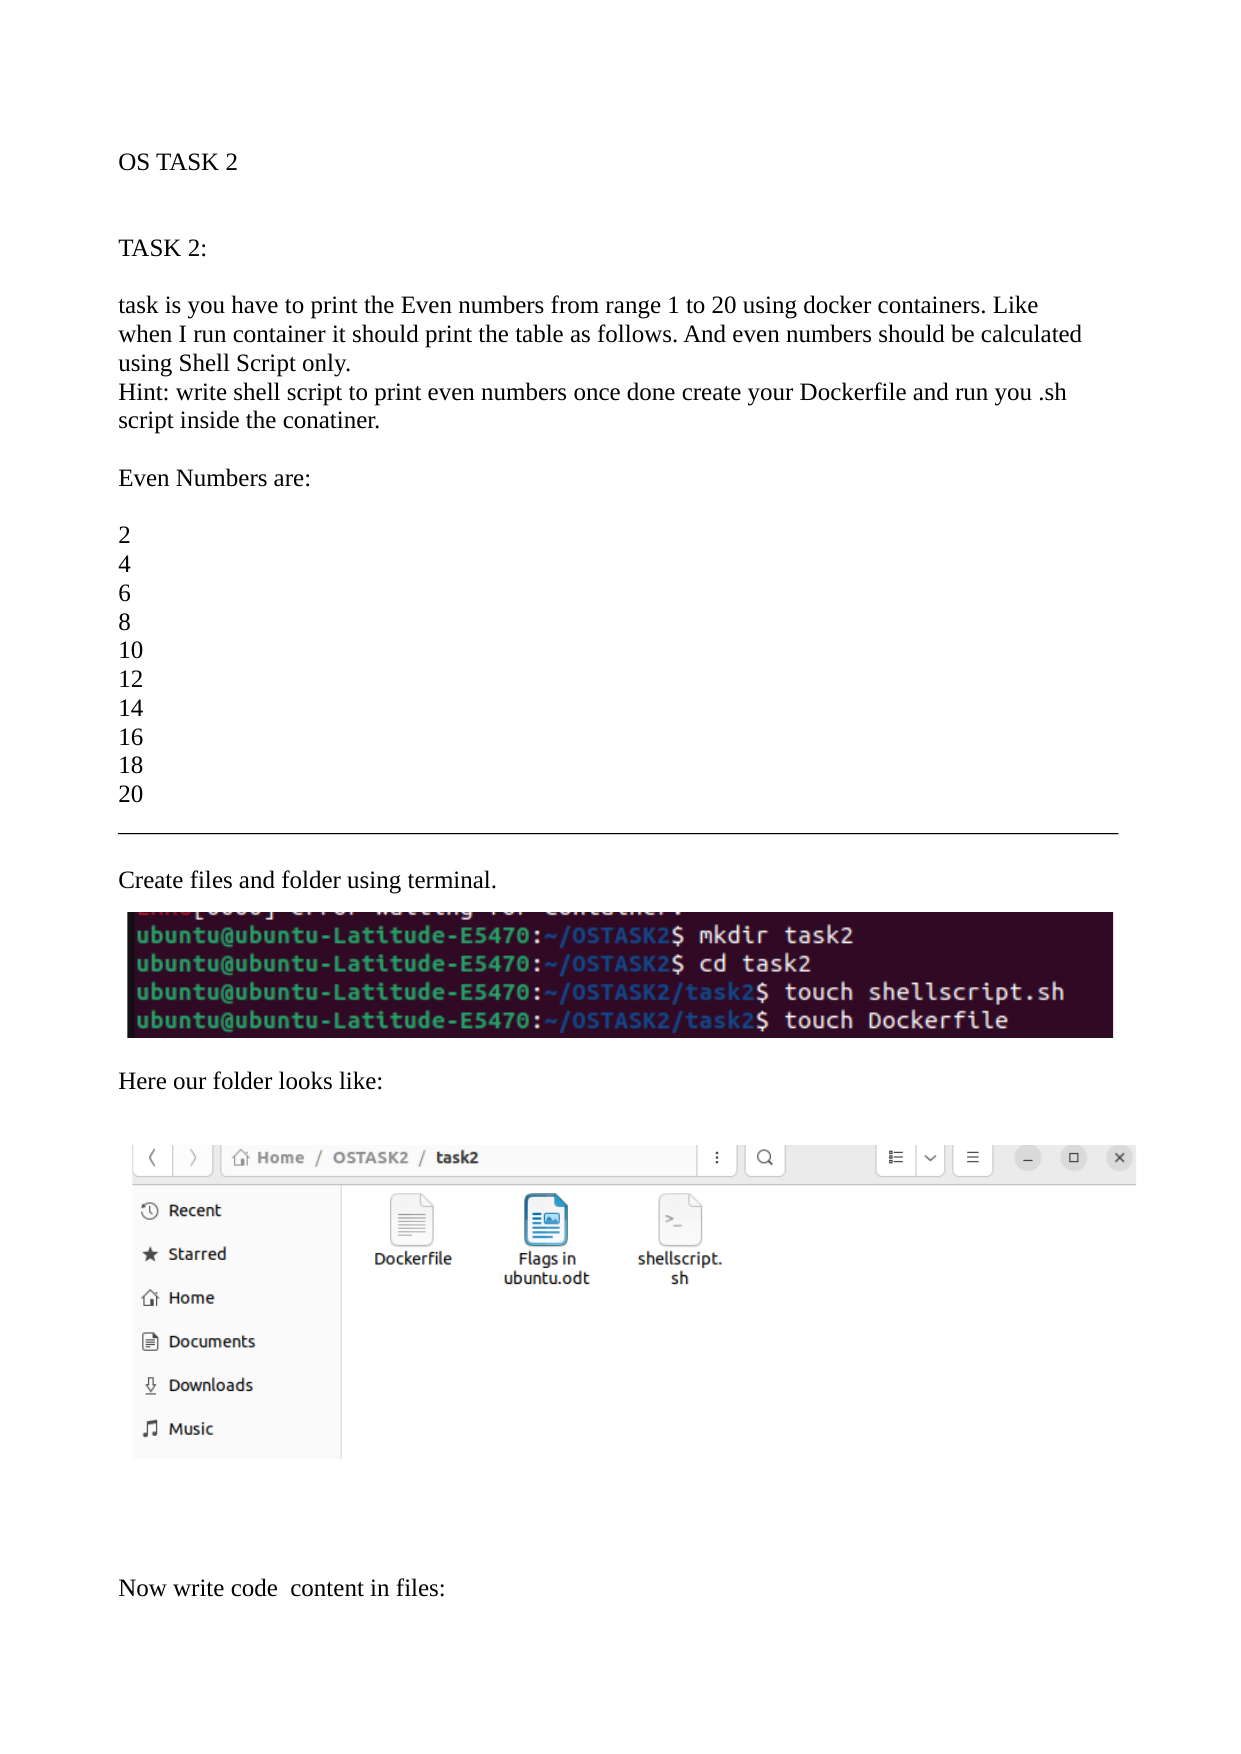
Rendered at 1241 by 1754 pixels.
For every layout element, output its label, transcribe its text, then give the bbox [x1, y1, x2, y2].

text ________________________________________________________________________________ [118, 808, 1122, 837]
text Create files and folder using terminal. [118, 866, 1122, 894]
text task is you have to print the Even numbers from range 1 to 20 using docker containers. Like when I run container it should print the table as follows. And even numbers should be calculated using Shell Script only. Hint: write shell script to print even numbers once done create your Dockerfile and run you .sh script inside the conatiner. Even Numbers are: 2 4 6 8 10 12 14 16 18 20 [118, 291, 1122, 808]
text TASK 2: [118, 233, 1122, 262]
text Now write code content in files: [118, 1573, 1122, 1602]
text OS TASK 2 [118, 147, 1122, 176]
picture [127, 912, 1114, 1038]
text Here our folder looks like: [118, 1066, 1122, 1095]
picture [132, 1145, 1137, 1459]
